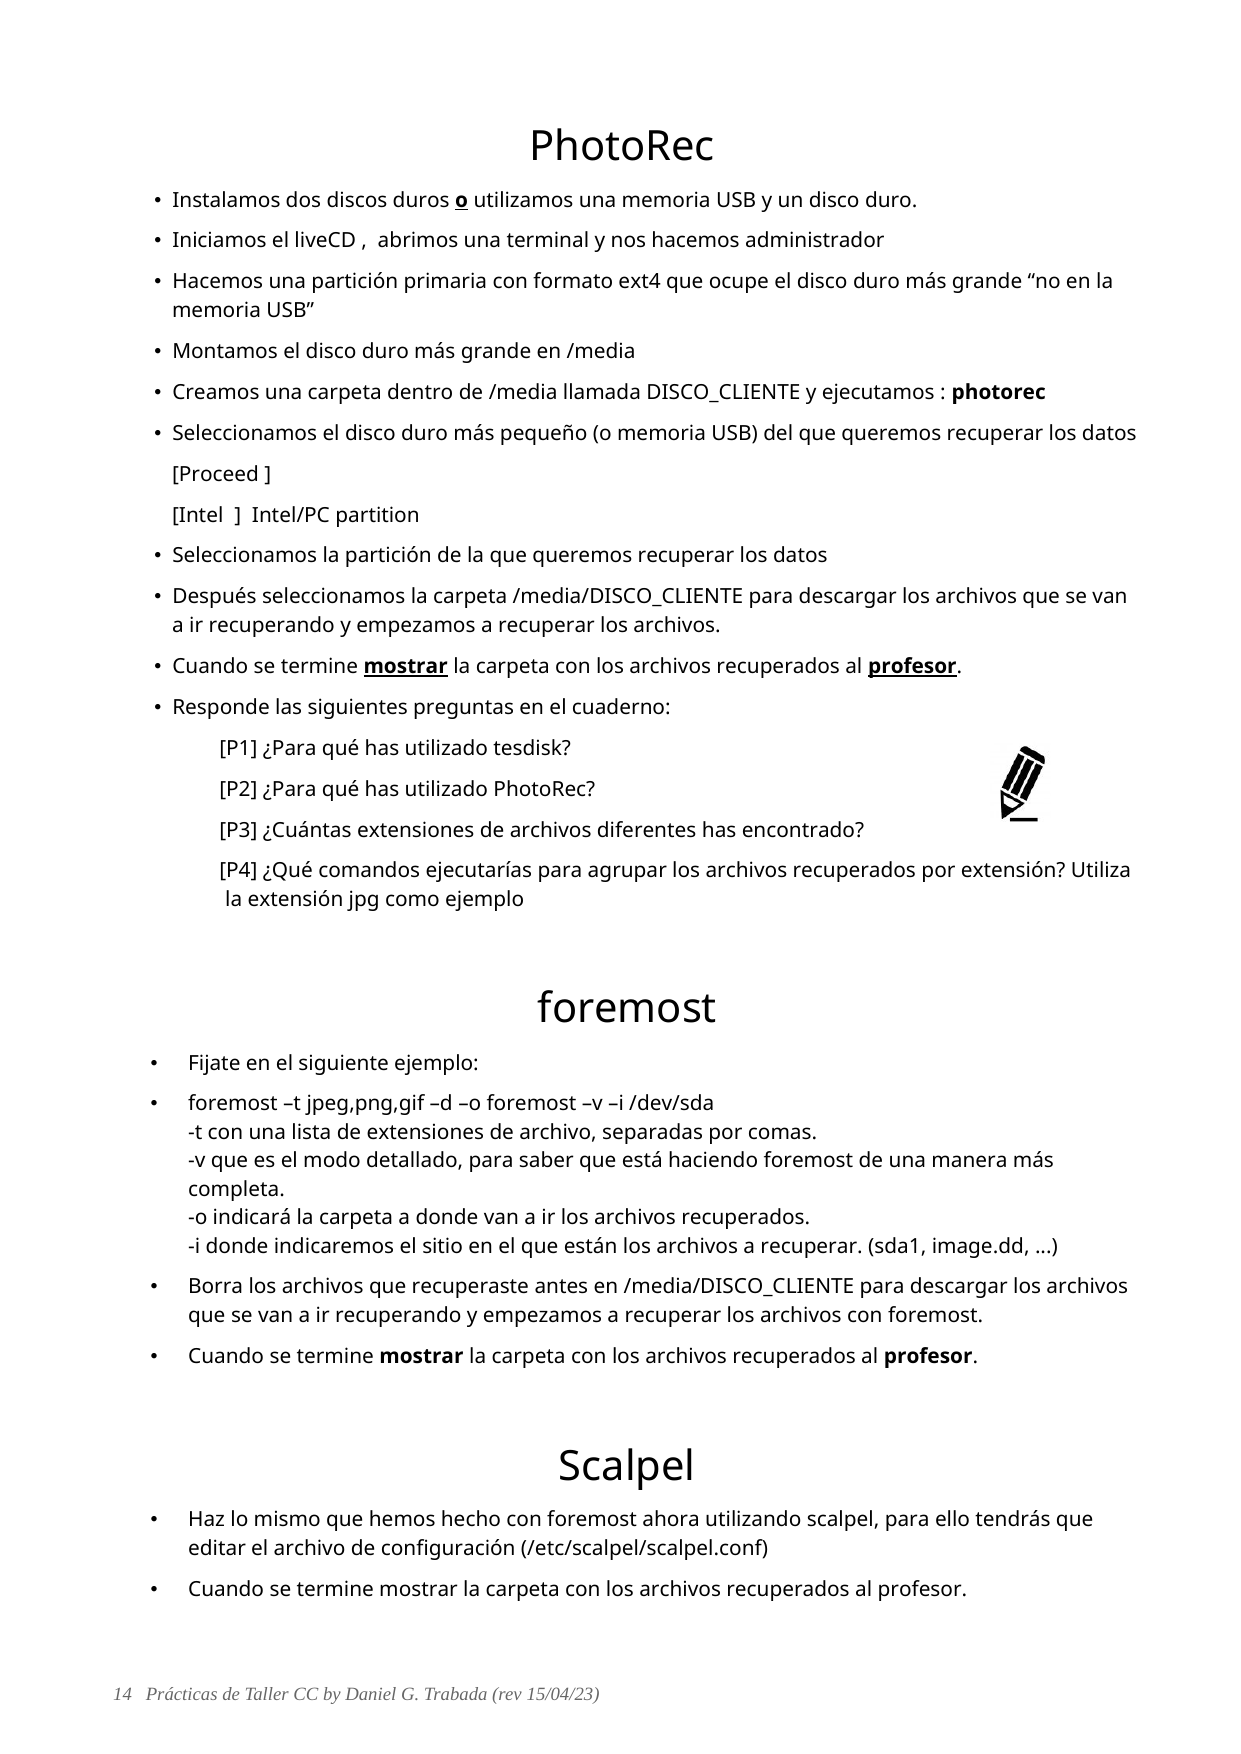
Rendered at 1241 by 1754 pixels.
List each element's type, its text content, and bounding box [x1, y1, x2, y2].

list Seleccionamos el disco duro más pequeño (o memoria USB) del que queremos recuperar los datos [154, 418, 1141, 446]
list Responde las siguientes preguntas en el cuaderno: [154, 692, 1141, 720]
list Cuando se termine mostrar la carpeta con los archivos recuperados al profesor. [150, 1574, 1141, 1602]
list Después seleccionamos la carpeta /media/DISCO_CLIENTE para descargar los archivos que se van a ir recuperando y empezamos a recuperar los archivos. [154, 582, 1141, 638]
picture [990, 741, 1051, 822]
list [Proceed ] [154, 459, 1141, 487]
list Borra los archivos que recuperaste antes en /media/DISCO_CLIENTE para descargar los archivos que se van a ir recuperando y empezamos a recuperar los archivos con foremost. [150, 1272, 1141, 1328]
subtitle foremost [113, 978, 1141, 1035]
list ¿Para qué has utilizado PhotoRec? [219, 774, 990, 802]
list Instalamos dos discos duros o utilizamos una memoria USB y un disco duro. [154, 185, 1141, 213]
list [1051, 774, 1141, 802]
list [Intel ] Intel/PC partition [154, 500, 1141, 528]
list Cuando se termine mostrar la carpeta con los archivos recuperados al profesor. [150, 1341, 1141, 1369]
subtitle PhotoRec [113, 115, 1141, 172]
list ¿Para qué has utilizado tesdisk? [219, 733, 1141, 761]
list ¿Cuántas extensiones de archivos diferentes has encontrado? [219, 815, 1141, 843]
list Seleccionamos la partición de la que queremos recuperar los datos [154, 541, 1141, 569]
list ¿Qué comandos ejecutarías para agrupar los archivos recuperados por extensión? Utiliza la extensión jpg como ejemplo [219, 856, 1141, 912]
list Hacemos una partición primaria con formato ext4 que ocupe el disco duro más grande “no en la memoria USB” [154, 267, 1141, 323]
list Iniciamos el liveCD , abrimos una terminal y nos hacemos administrador [154, 226, 1141, 254]
list Fijate en el siguiente ejemplo: [150, 1048, 1141, 1076]
list Haz lo mismo que hemos hecho con foremost ahora utilizando scalpel, para ello tendrás que editar el archivo de configuración (/etc/scalpel/scalpel.conf) [150, 1504, 1141, 1561]
list Montamos el disco duro más grande en /media [154, 336, 1141, 364]
list Cuando se termine mostrar la carpeta con los archivos recuperados al profesor. [154, 651, 1141, 679]
list foremost –t jpeg,png,gif –d –o foremost –v –i /dev/sda -t con una lista de extensiones de archivo, separadas por comas. -v que es el modo detallado, para saber que está haciendo foremost de una manera más completa. -o indicará la carpeta a donde van a ir los archivos recuperados. -i donde indicaremos el sitio en el que están los archivos a recuperar. (sda1, image.dd, ...) [150, 1088, 1141, 1259]
list Creamos una carpeta dentro de /media llamada DISCO_CLIENTE y ejecutamos : photorec [154, 377, 1141, 405]
subtitle Scalpel [113, 1435, 1141, 1492]
